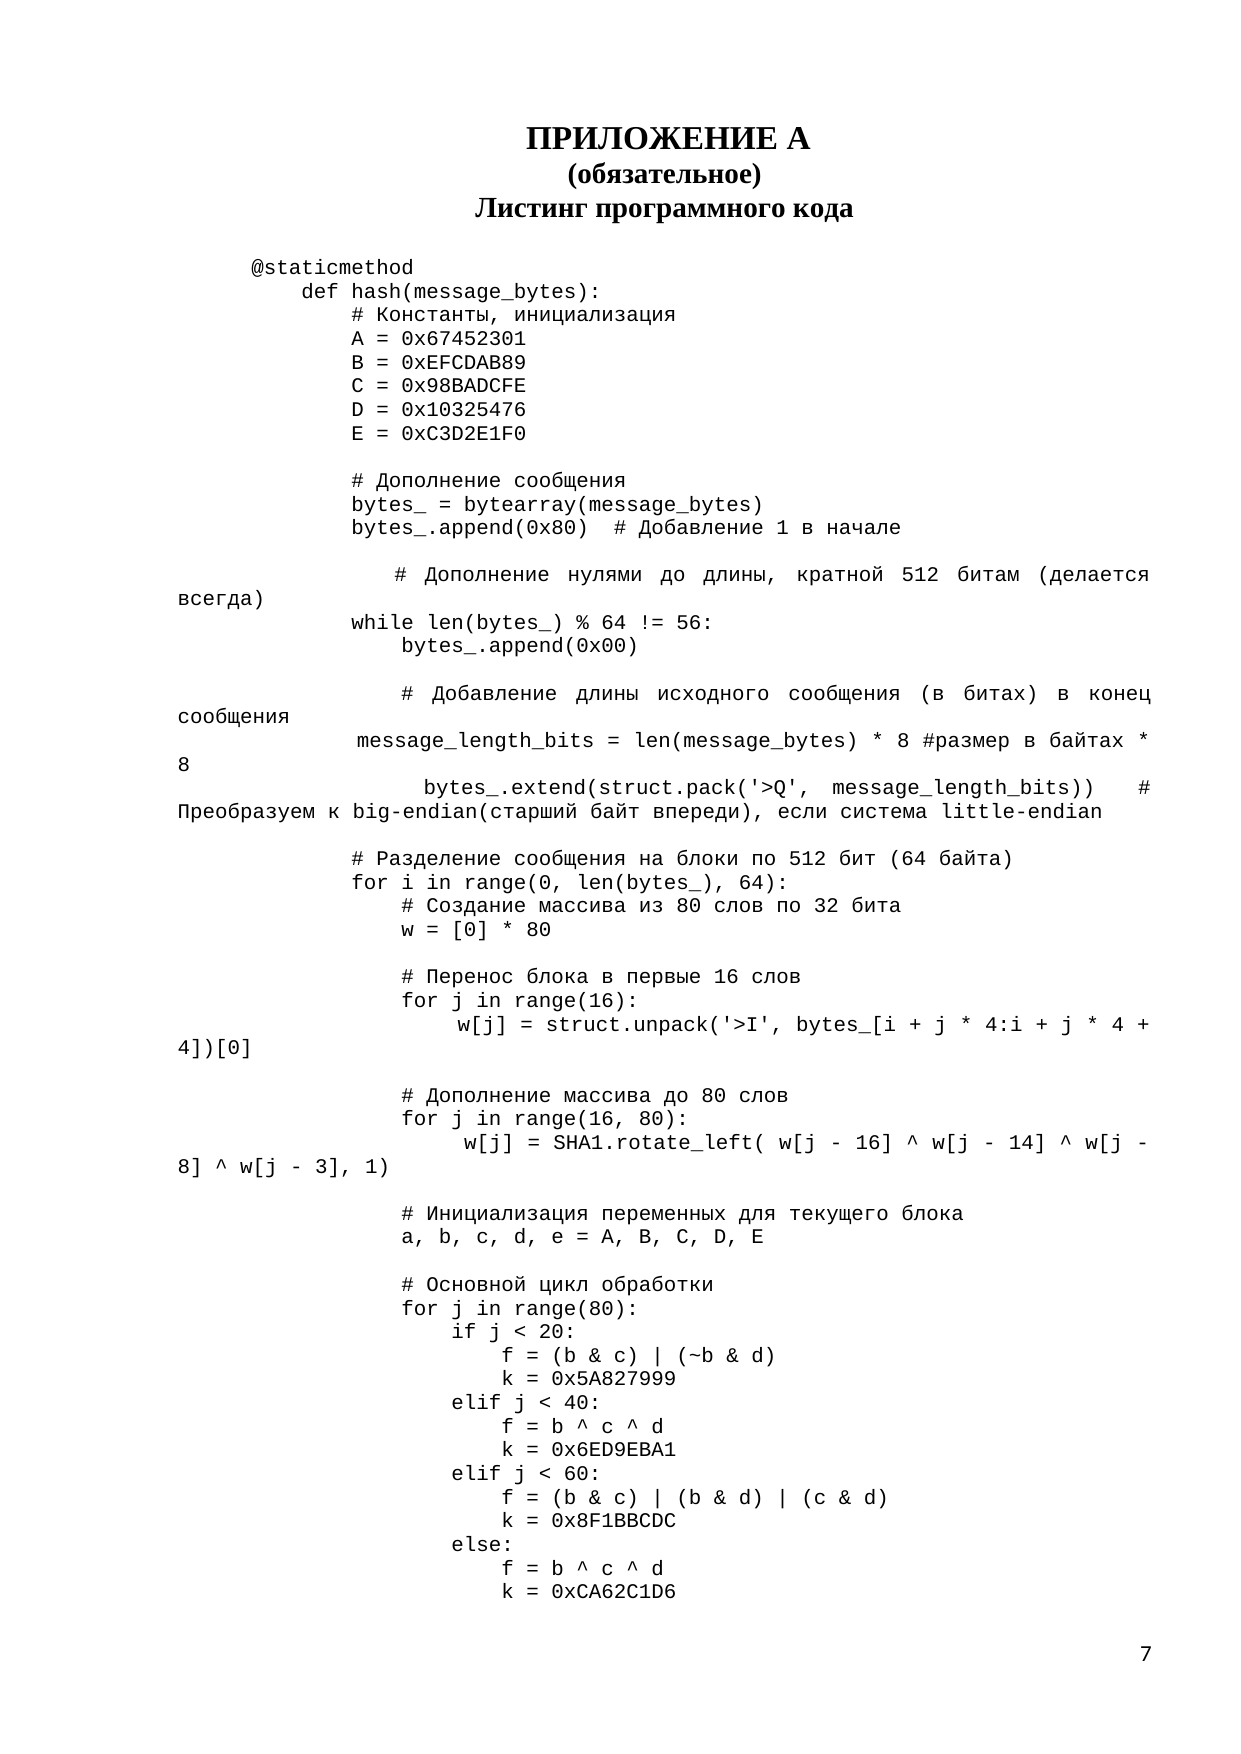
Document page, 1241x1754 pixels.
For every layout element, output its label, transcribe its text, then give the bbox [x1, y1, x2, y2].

text w[j] = struct.unpack('>I', bytes_[i + j * 4:i + j * 4 + 4])[0] [177, 1014, 1152, 1061]
text # Добавление длины иcходного сообщения (в битах) в конец сообщения [177, 683, 1152, 730]
text for i in range(0, len(bytes_), 64): [177, 872, 1152, 896]
text # Основной цикл обработки [177, 1274, 1152, 1297]
text for j in range(16): [177, 990, 1152, 1014]
text k = 0x5A827999 [177, 1368, 1152, 1392]
text # Разделение сообщения на блоки по 512 бит (64 байта) [177, 848, 1152, 872]
subtitle ПРИЛОЖЕНИЕ А (обязательное) Листинг программного кода [177, 118, 1152, 223]
text # Дополнение сообщения [177, 470, 1152, 493]
text # Дополнение нулями до длины, кратной 512 битам (делается всегда) [177, 564, 1152, 612]
text f = (b & c) | (~b & d) [177, 1345, 1152, 1368]
text k = 0x8F1BBCDC [177, 1510, 1152, 1534]
text # Константы, инициализация [177, 304, 1152, 328]
text bytes_.extend(struct.pack('>Q', message_length_bits)) # Преобразуем к big-endian(старший байт впереди), если система little-endian [177, 777, 1152, 824]
text A = 0x67452301 [177, 328, 1152, 352]
text w = [0] * 80 [177, 919, 1152, 943]
text # Перенос блока в первые 16 слов [177, 966, 1152, 990]
text # Дополнение массива до 80 слов [177, 1085, 1152, 1108]
text if j < 20: [177, 1321, 1152, 1345]
text f = b ^ c ^ d [177, 1416, 1152, 1439]
text C = 0x98BADCFE [177, 375, 1152, 399]
text w[j] = SHA1.rotate_left( w[j - 16] ^ w[j - 14] ^ w[j - 8] ^ w[j - 3], 1) [177, 1132, 1152, 1179]
text elif j < 40: [177, 1392, 1152, 1416]
text elif j < 60: [177, 1463, 1152, 1487]
text D = 0x10325476 [177, 399, 1152, 423]
text for j in range(16, 80): [177, 1108, 1152, 1132]
text @staticmethod [177, 257, 1152, 281]
text # Инициализация переменных для текущего блока [177, 1203, 1152, 1227]
text k = 0x6ED9EBA1 [177, 1439, 1152, 1463]
text bytes_ = bytearray(message_bytes) [177, 493, 1152, 517]
text def hash(message_bytes): [177, 281, 1152, 304]
text # Создание массива из 80 слов по 32 бита [177, 896, 1152, 919]
text E = 0xC3D2E1F0 [177, 423, 1152, 446]
text bytes_.append(0x80) # Добавление 1 в начале [177, 517, 1152, 541]
text f = b ^ c ^ d [177, 1558, 1152, 1581]
text bytes_.append(0x00) [177, 635, 1152, 659]
text message_length_bits = len(message_bytes) * 8 #размер в байтах * 8 [177, 730, 1152, 777]
text B = 0xEFCDAB89 [177, 352, 1152, 375]
text k = 0xCA62C1D6 [177, 1581, 1152, 1605]
text while len(bytes_) % 64 != 56: [177, 612, 1152, 635]
text f = (b & c) | (b & d) | (c & d) [177, 1487, 1152, 1510]
text else: [177, 1534, 1152, 1558]
text for j in range(80): [177, 1297, 1152, 1321]
text a, b, c, d, e = A, B, C, D, E [177, 1227, 1152, 1250]
